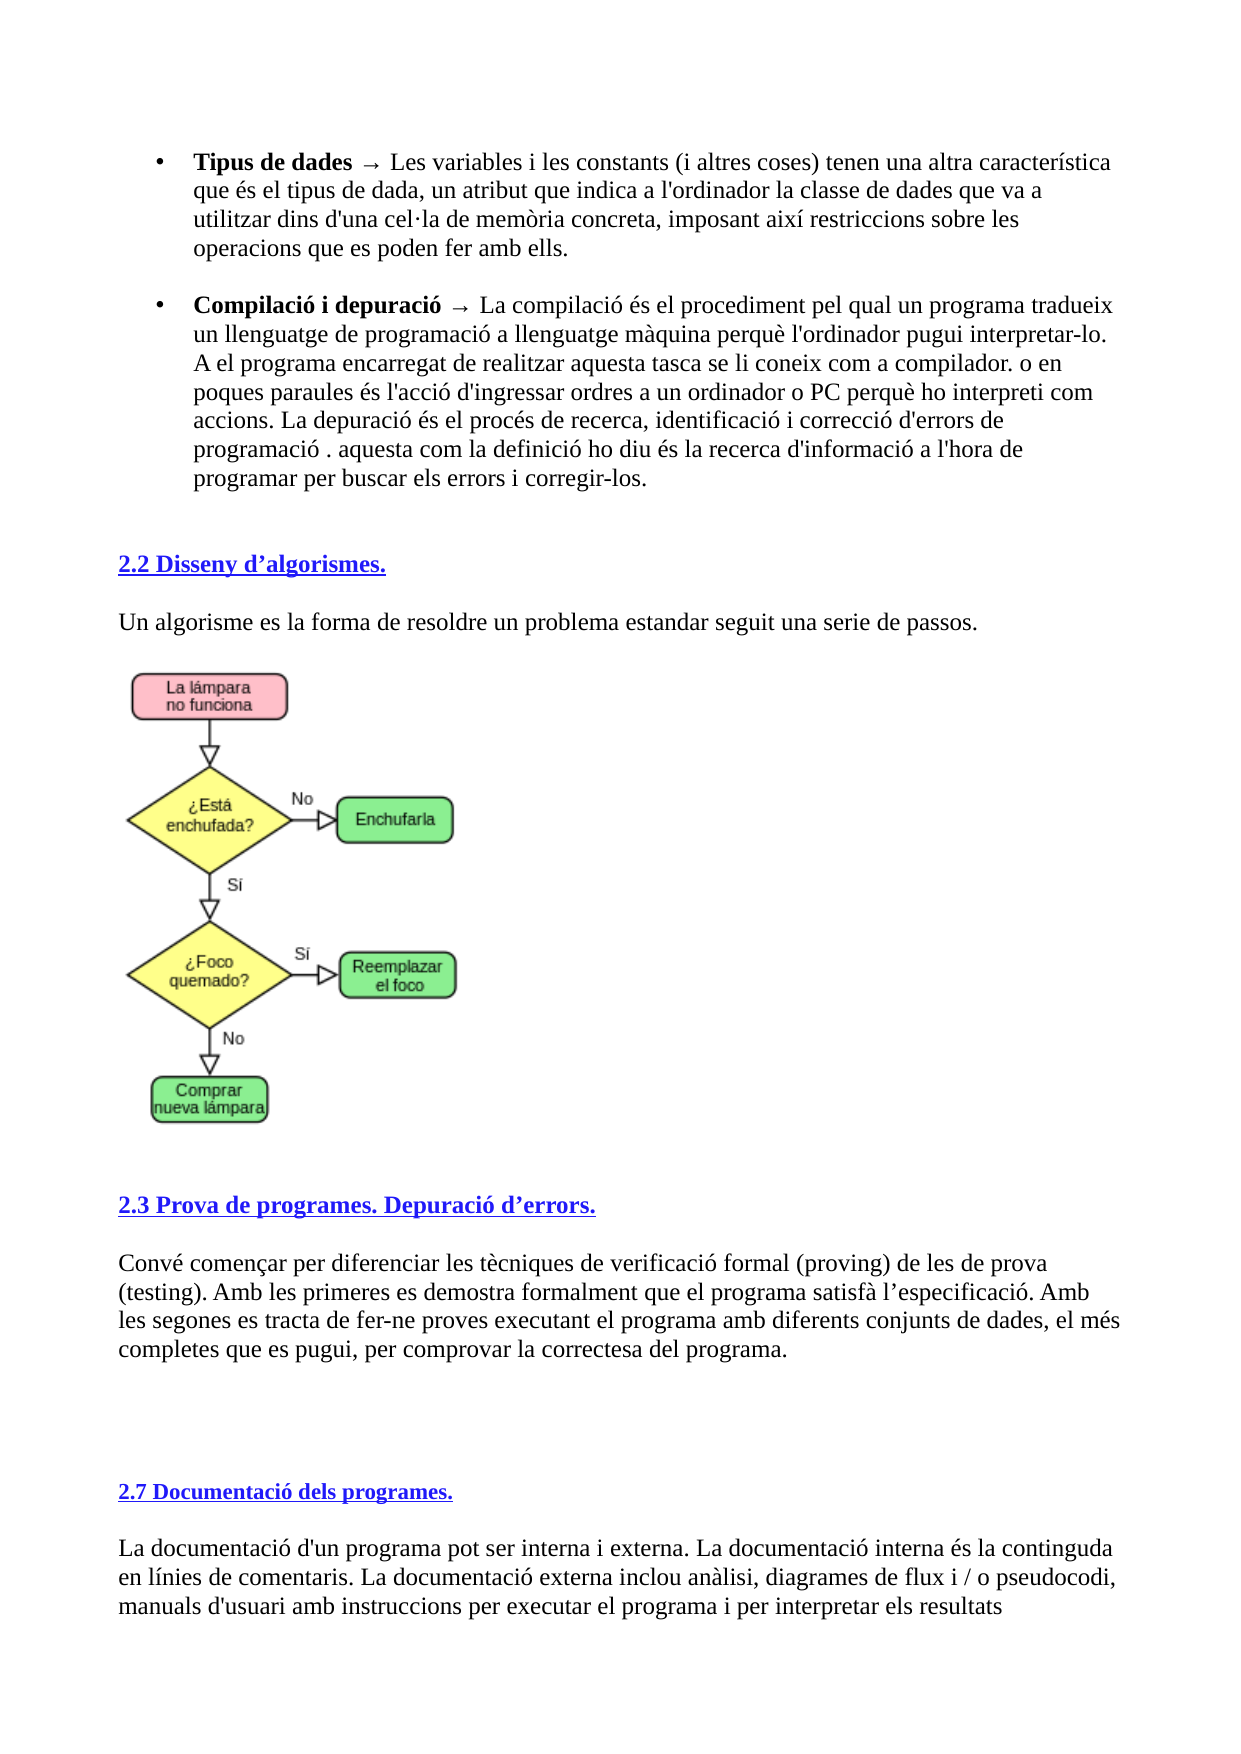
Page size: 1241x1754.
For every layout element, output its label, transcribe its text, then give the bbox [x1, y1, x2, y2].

text Un algorisme es la forma de resoldre un problema estandar seguit una serie de passos. [118, 607, 1122, 636]
text 2.7 Documentació dels programes. [118, 1478, 1122, 1504]
text 2.2 Disseny d’algorismes. [118, 549, 1122, 578]
list Tipus de dades → Les variables i les constants (i altres coses) tenen una altra característica que és el tipus de dada, un atribut que indica a l'ordinador la classe de dades que va a utilitzar dins d'una cel·la de memòria concreta, imposant així restriccions sobre les operacions que es poden fer amb ells. [156, 147, 1122, 262]
text 2.3 Prova de programes. Depuració d’errors. [118, 1191, 1122, 1219]
list Compilació i depuració → La compilació és el procediment pel qual un programa tradueix un llenguatge de programació a llenguatge màquina perquè l'ordinador pugui interpretar-lo. A el programa encarregat de realitzar aquesta tasca se li coneix com a compilador. o en poques paraules és l'acció d'ingressar ordres a un ordinador o PC perquè ho interpreti com accions. La depuració és el procés de recerca, identificació i correcció d'errors de programació . aquesta com la definició ho diu és la recerca d'informació a l'hora de programar per buscar els errors i corregir-los. [156, 291, 1122, 492]
text Convé començar per diferenciar les tècniques de verificació formal (proving) de les de prova (testing). Amb les primeres es demostra formalment que el programa satisfà l’especificació. Amb les segones es tracta de fer-ne proves executant el programa amb diferents conjunts de dades, el més completes que es pugui, per comprovar la correctesa del programa. [118, 1248, 1122, 1363]
picture [118, 664, 462, 1134]
text La documentació d'un programa pot ser interna i externa. La documentació interna és la continguda en línies de comentaris. La documentació externa inclou anàlisi, diagrames de flux i / o pseudocodi, manuals d'usuari amb instruccions per executar el programa i per interpretar els resultats [118, 1533, 1122, 1619]
